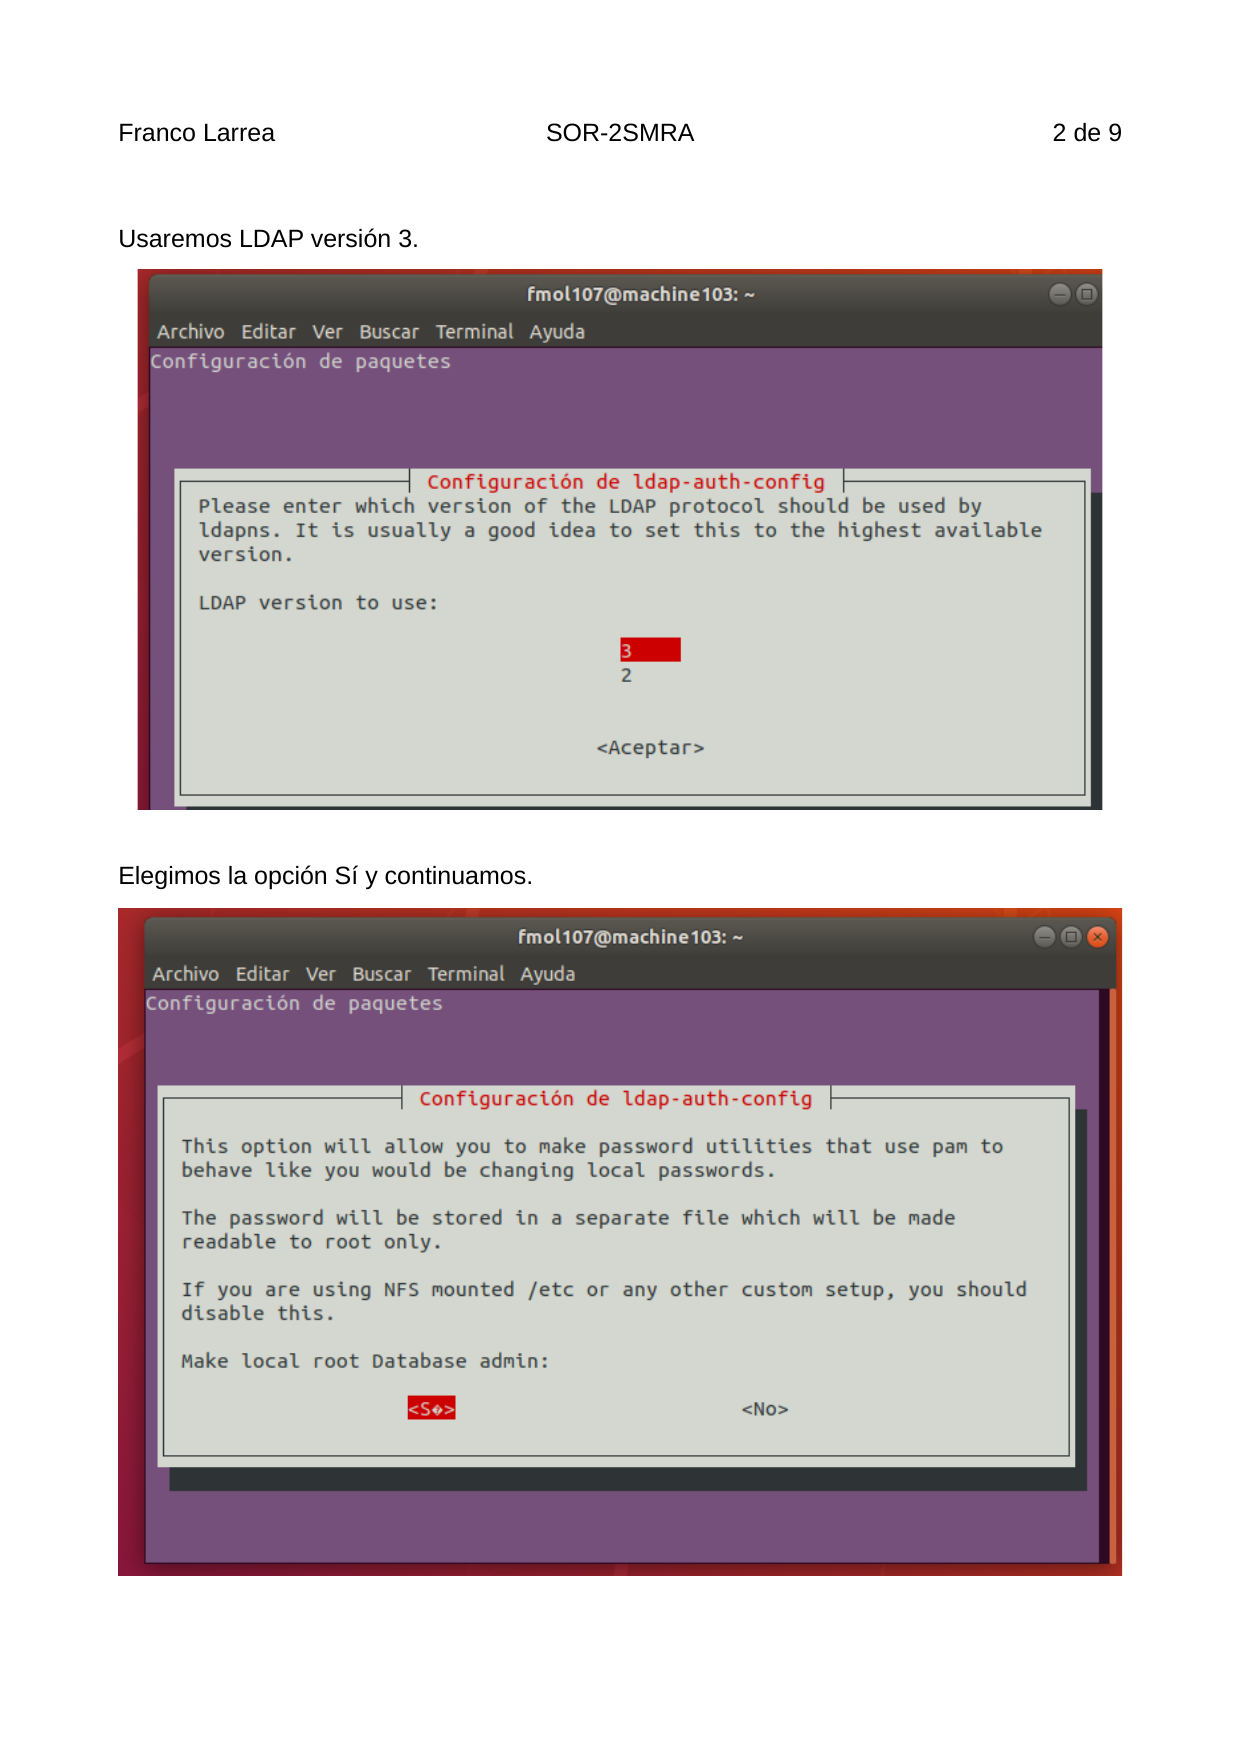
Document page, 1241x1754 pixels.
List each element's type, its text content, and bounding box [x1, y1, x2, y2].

text Elegimos la opción Sí y continuamos. [118, 861, 1122, 890]
text Usaremos LDAP versión 3. [118, 224, 1122, 253]
picture [137, 269, 1103, 810]
picture [118, 908, 1123, 1576]
